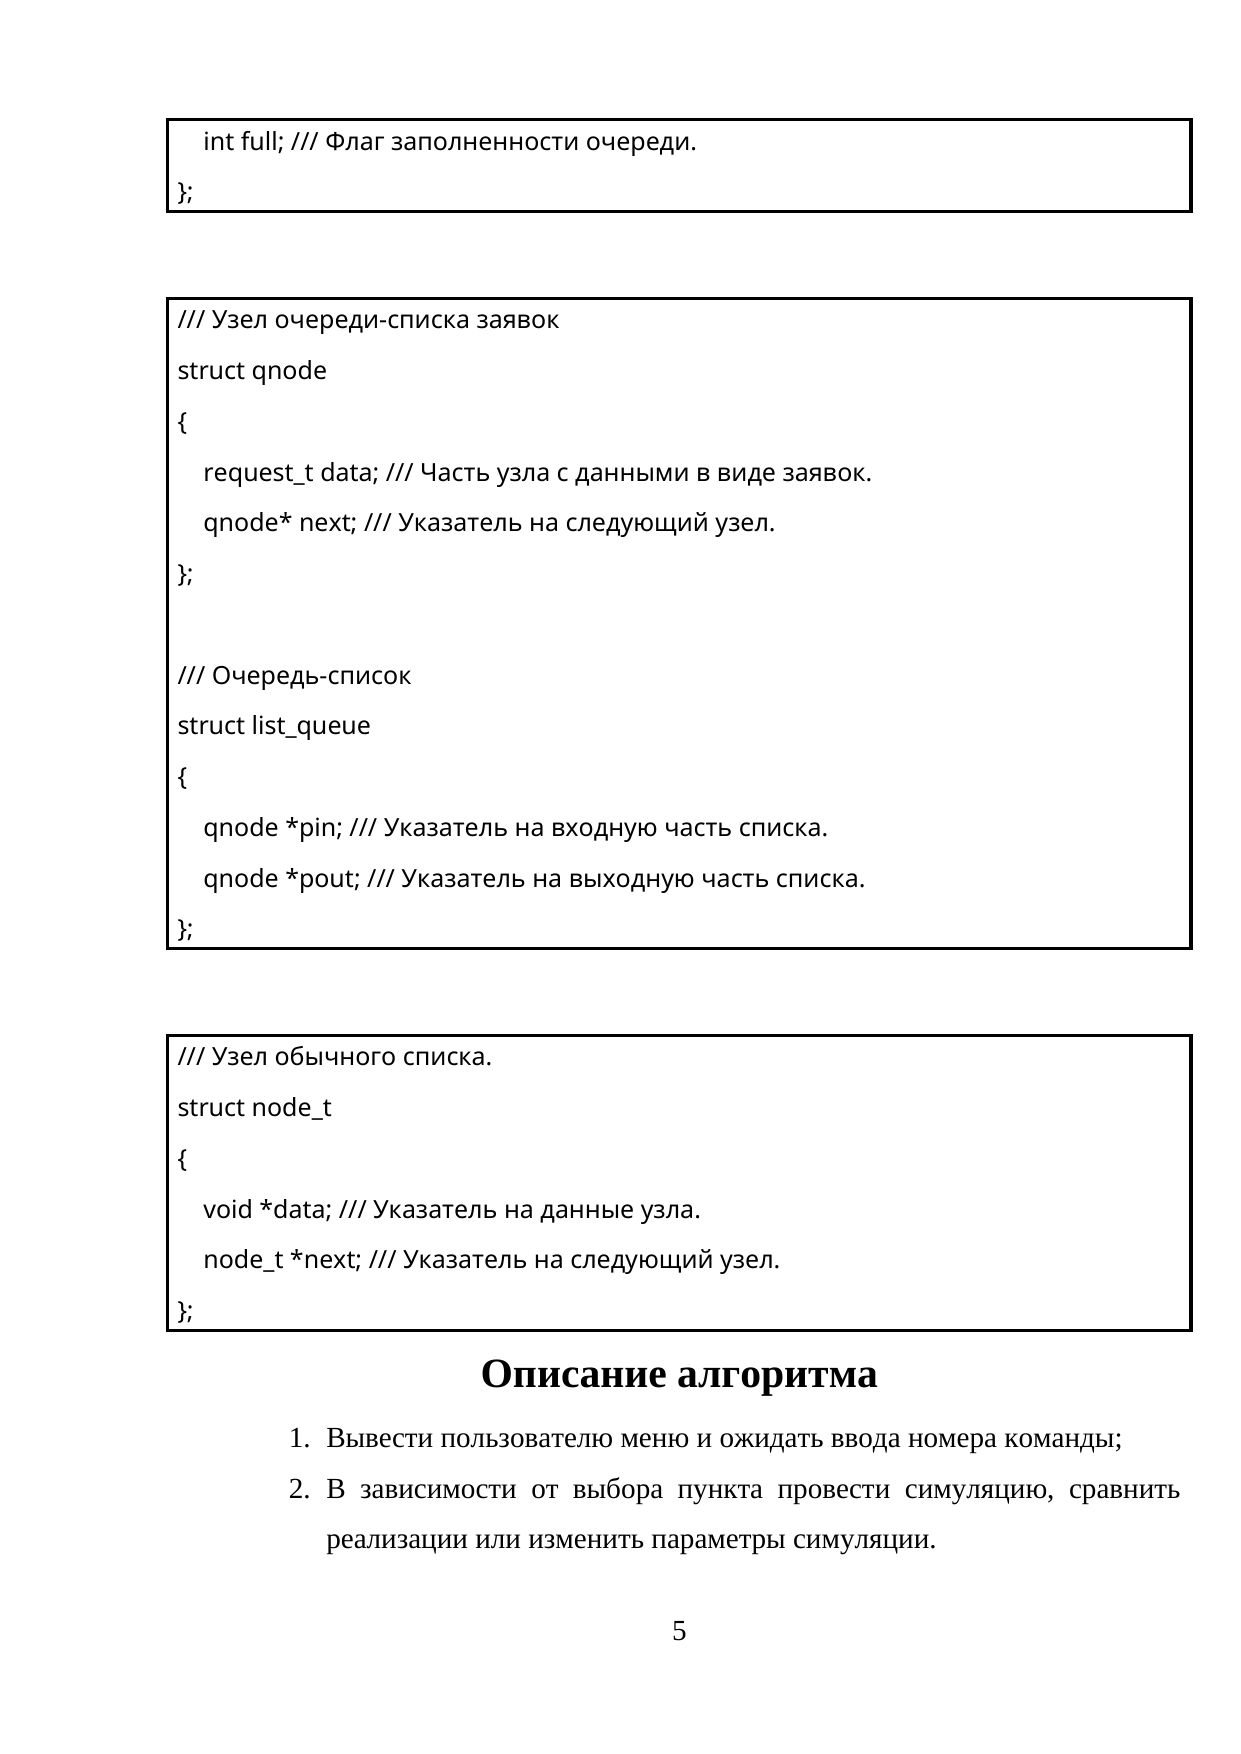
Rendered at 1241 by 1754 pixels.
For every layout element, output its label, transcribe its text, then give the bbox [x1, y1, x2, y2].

text void *data; /// Указатель на данные узла. [169, 1186, 1189, 1225]
text { [169, 398, 1189, 438]
list Вывести пользователю меню и ожидать ввода номера команды; [288, 1421, 1181, 1454]
text }; [169, 551, 1189, 590]
text struct qnode [169, 348, 1189, 387]
text int full; /// Флаг заполненности очереди. [169, 121, 1189, 157]
text request_t data; /// Часть узла с данными в виде заявок. [169, 449, 1189, 488]
text }; [169, 1287, 1189, 1329]
text node_t *next; /// Указатель на следующий узел. [169, 1237, 1189, 1276]
text { [169, 1135, 1189, 1174]
text struct list_queue [169, 703, 1189, 742]
list В зависимости от выбора пункта провести симуляцию, сравнить реализации или изменить параметры симуляции. [288, 1471, 1181, 1555]
text /// Очередь-список [169, 652, 1189, 691]
text }; [169, 906, 1189, 947]
text struct node_t [169, 1084, 1189, 1124]
text /// Узел обычного списка. [169, 1037, 1189, 1073]
text qnode* next; /// Указатель на следующий узел. [169, 500, 1189, 539]
text /// Узел очереди-списка заявок [169, 300, 1189, 336]
text qnode *pout; /// Указатель на выходную часть списка. [169, 855, 1189, 894]
text }; [169, 169, 1189, 210]
text qnode *pin; /// Указатель на входную часть списка. [169, 804, 1189, 843]
subtitle Описание алгоритма [177, 1349, 1181, 1397]
text { [169, 753, 1189, 793]
